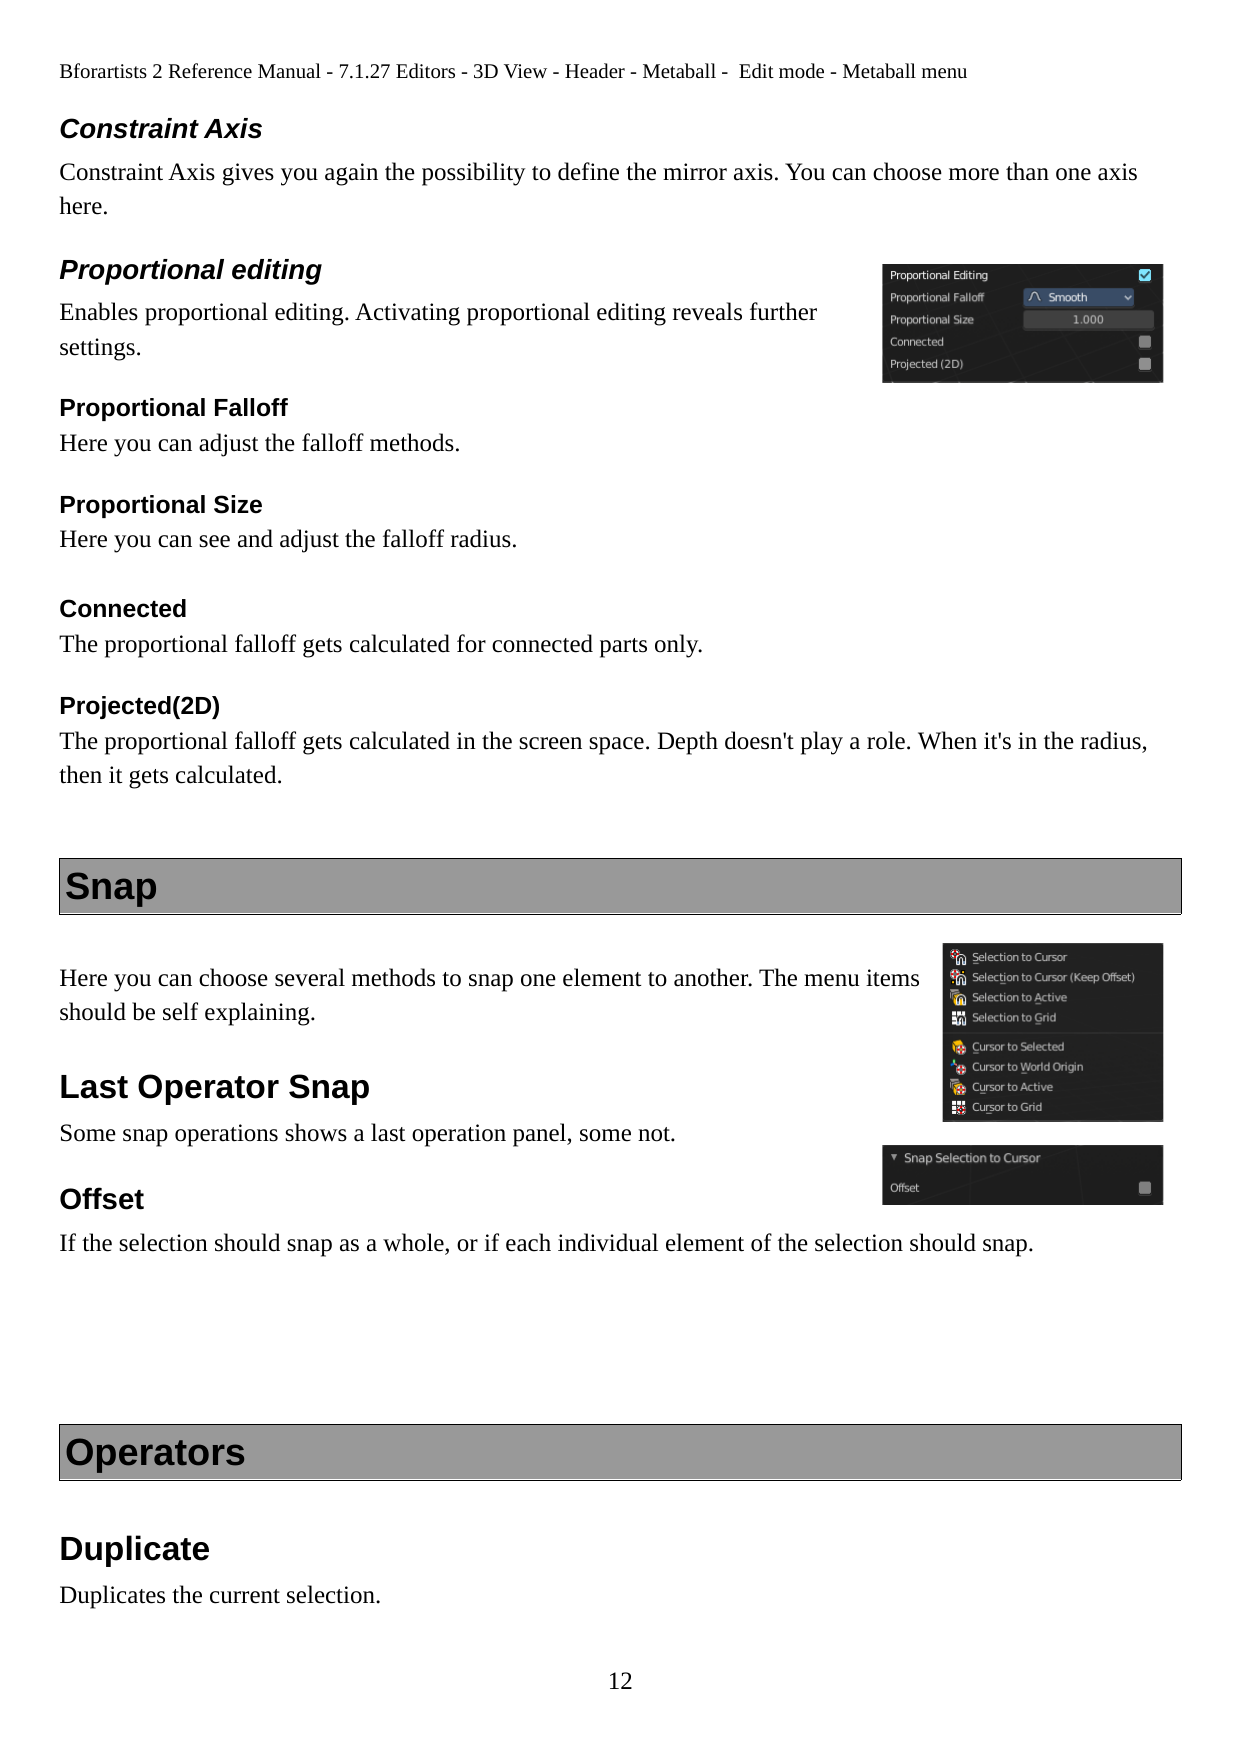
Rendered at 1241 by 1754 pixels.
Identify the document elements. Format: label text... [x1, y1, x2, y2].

subtitle Offset [59, 1182, 1181, 1216]
table_header Snap [60, 859, 1181, 913]
text Here you can adjust the falloff methods. [59, 428, 1181, 457]
text If the selection should snap as a whole, or if each individual element of the selection should snap. [59, 1228, 1181, 1257]
picture [942, 943, 1164, 1122]
subtitle Duplicate [59, 1529, 1181, 1568]
subtitle [1164, 1067, 1181, 1106]
text Some snap operations shows a last operation panel, some not. [59, 1118, 1181, 1147]
subtitle Proportional Falloff [59, 393, 1181, 422]
text Here you can see and adjust the falloff radius. [59, 524, 1181, 553]
subtitle Proportional editing [59, 253, 1181, 285]
text The proportional falloff gets calculated in the screen space. Depth doesn't play a role. When it's in the radius, then it gets calculated. [59, 726, 1181, 789]
subtitle Connected [59, 594, 1181, 623]
text Duplicates the current selection. [59, 1580, 1181, 1609]
text The proportional falloff gets calculated for connected parts only. [59, 629, 1181, 658]
text Here you can choose several methods to snap one element to another. The menu items should be self explaining. [59, 963, 942, 1026]
subtitle Proportional Size [59, 490, 1181, 518]
subtitle Constraint Axis [59, 113, 1181, 144]
picture [882, 1145, 1164, 1205]
table_header Operators [60, 1425, 1181, 1479]
subtitle Projected(2D) [59, 691, 1181, 719]
text Enables proportional editing. Activating proportional editing reveals further settings. [59, 297, 882, 361]
subtitle Last Operator Snap [59, 1067, 942, 1106]
text Constraint Axis gives you again the possibility to define the mirror axis. You can choose more than one axis here. [59, 157, 1181, 220]
picture [882, 264, 1164, 383]
